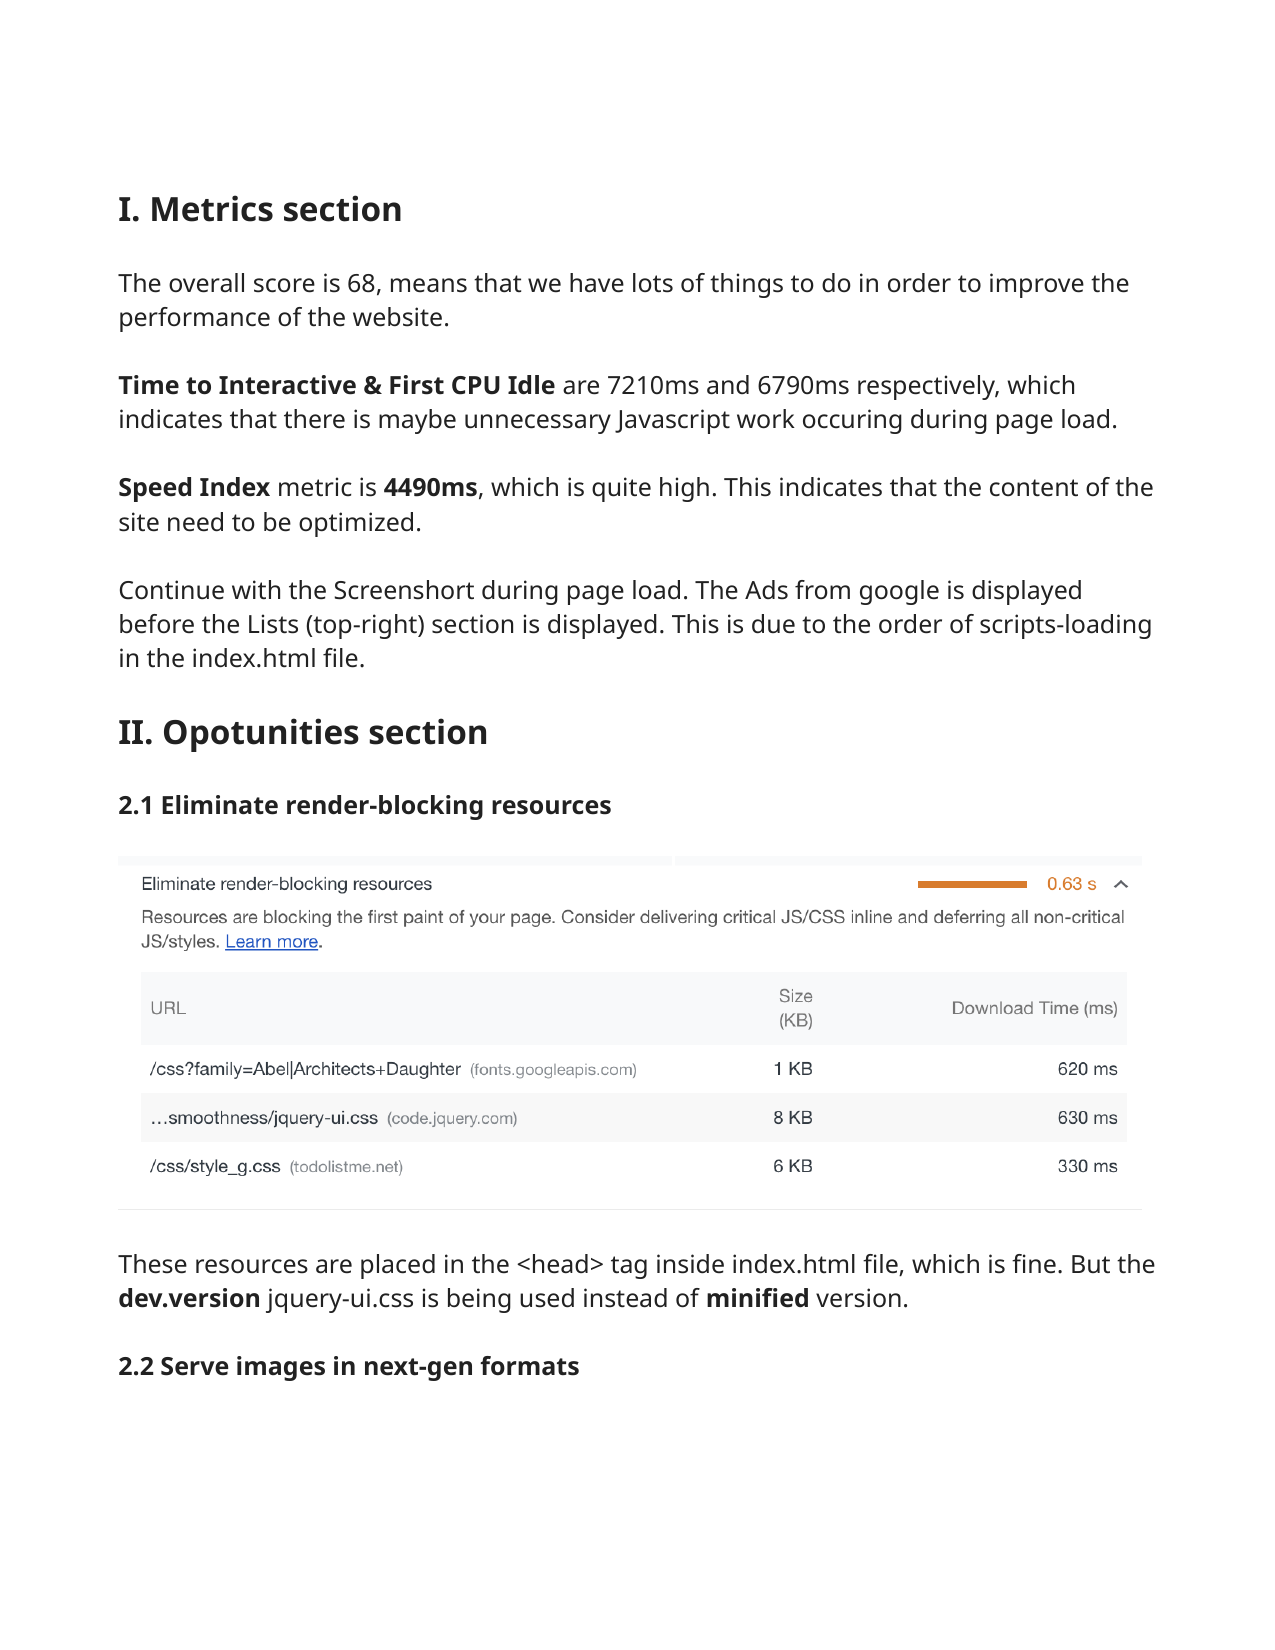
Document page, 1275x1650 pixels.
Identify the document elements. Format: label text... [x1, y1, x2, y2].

text I. Metrics section [118, 186, 1157, 232]
text 2.2 Serve images in next-gen formats [118, 1349, 1157, 1383]
text Continue with the Screenshort during page load. The Ads from google is displayed before the Lists (top-right) section is displayed. This is due to the order of scripts-loading in the index.html file. [118, 572, 1157, 674]
text The overall score is 68, means that we have lots of things to do in order to improve the performance of the website. [118, 266, 1157, 334]
picture [118, 856, 1157, 1213]
text Time to Interactive & First CPU Idle are 7210ms and 6790ms respectively, which indicates that there is maybe unnecessary Javascript work occuring during page load. [118, 368, 1157, 436]
text Speed Index metric is 4490ms, which is quite high. This indicates that the content of the site need to be optimized. [118, 470, 1157, 538]
text 2.1 Eliminate render-blocking resources [118, 788, 1157, 822]
text These resources are placed in the <head> tag inside index.html file, which is fine. But the dev.version jquery-ui.css is being used instead of minified version. [118, 1247, 1157, 1315]
text II. Opotunities section [118, 708, 1157, 754]
